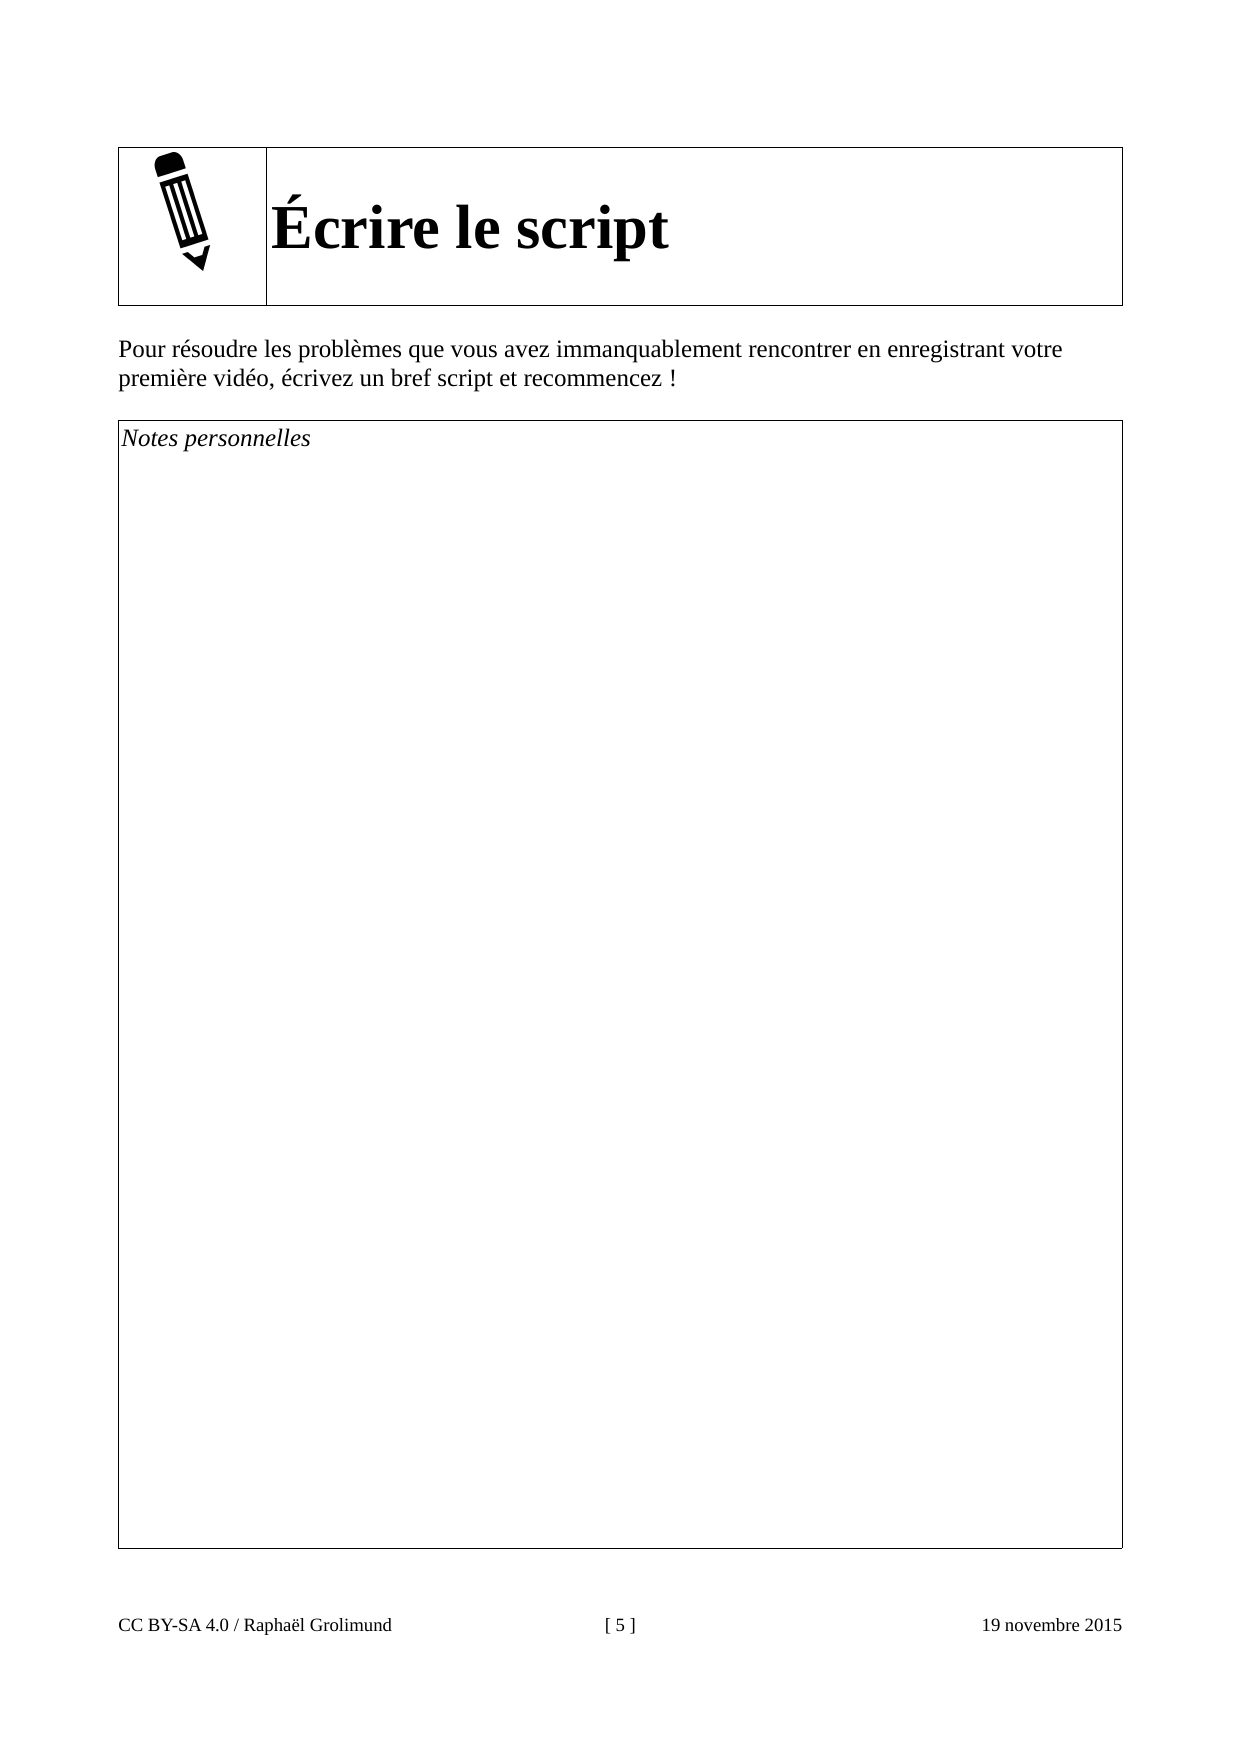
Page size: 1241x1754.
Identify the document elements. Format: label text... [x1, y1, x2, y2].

table_header [119, 148, 266, 305]
text Pour résoudre les problèmes que vous avez immanquablement rencontrer en enregistrant votre première vidéo, écrivez un bref script et recommencez ! [118, 334, 1122, 392]
picture [123, 152, 242, 271]
text Notes personnelles [119, 421, 1122, 452]
table_header Écrire le script [267, 148, 1122, 305]
